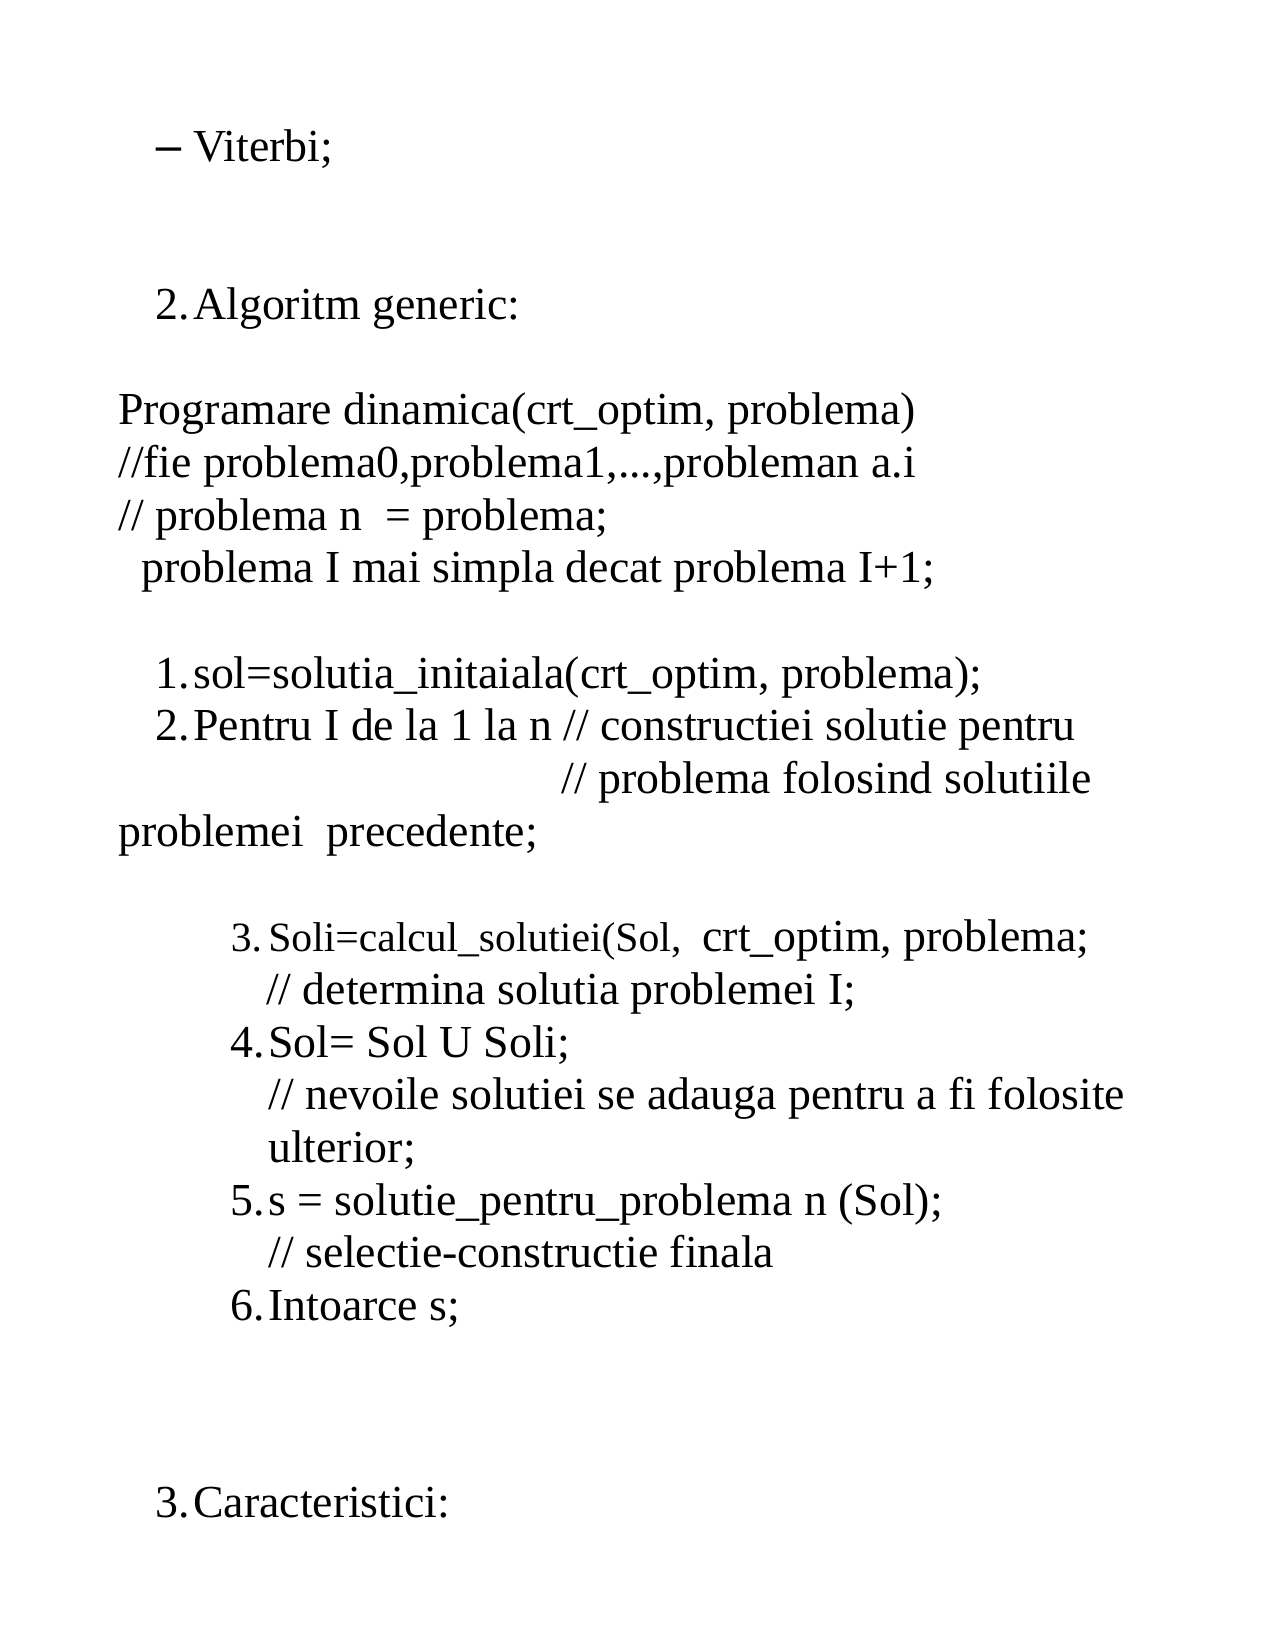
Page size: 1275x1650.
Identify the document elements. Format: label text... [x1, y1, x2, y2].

text //fie problema0,problema1,...,probleman a.i [118, 434, 1157, 487]
list Caracteristici: [156, 1474, 1157, 1527]
list Sol= Sol U Soli; [231, 1014, 1157, 1067]
list Intoarce s; [231, 1278, 1157, 1330]
text Programare dinamica(crt_optim, problema) [118, 382, 1157, 434]
list // selectie-constructie finala [231, 1225, 1157, 1278]
list Algoritm generic: [156, 276, 1157, 329]
list Viterbi; [156, 118, 1157, 171]
list sol=solutia_initaiala(crt_optim, problema); [156, 645, 1157, 698]
text problema I mai simpla decat problema I+1; [118, 540, 1157, 592]
list Pentru I de la 1 la n // constructiei solutie pentru [156, 698, 1157, 751]
list s = solutie_pentru_problema n (Sol); [231, 1172, 1157, 1225]
text // determina solutia problemei I; [118, 961, 1157, 1014]
list // nevoile solutiei se adauga pentru a fi folosite ulterior; [231, 1067, 1157, 1172]
text // problema n = problema; [118, 487, 1157, 540]
text // problema folosind solutiile problemei precedente; [118, 751, 1157, 856]
list Soli=calcul_solutiei(Sol, crt_optim, problema; [231, 909, 1157, 961]
